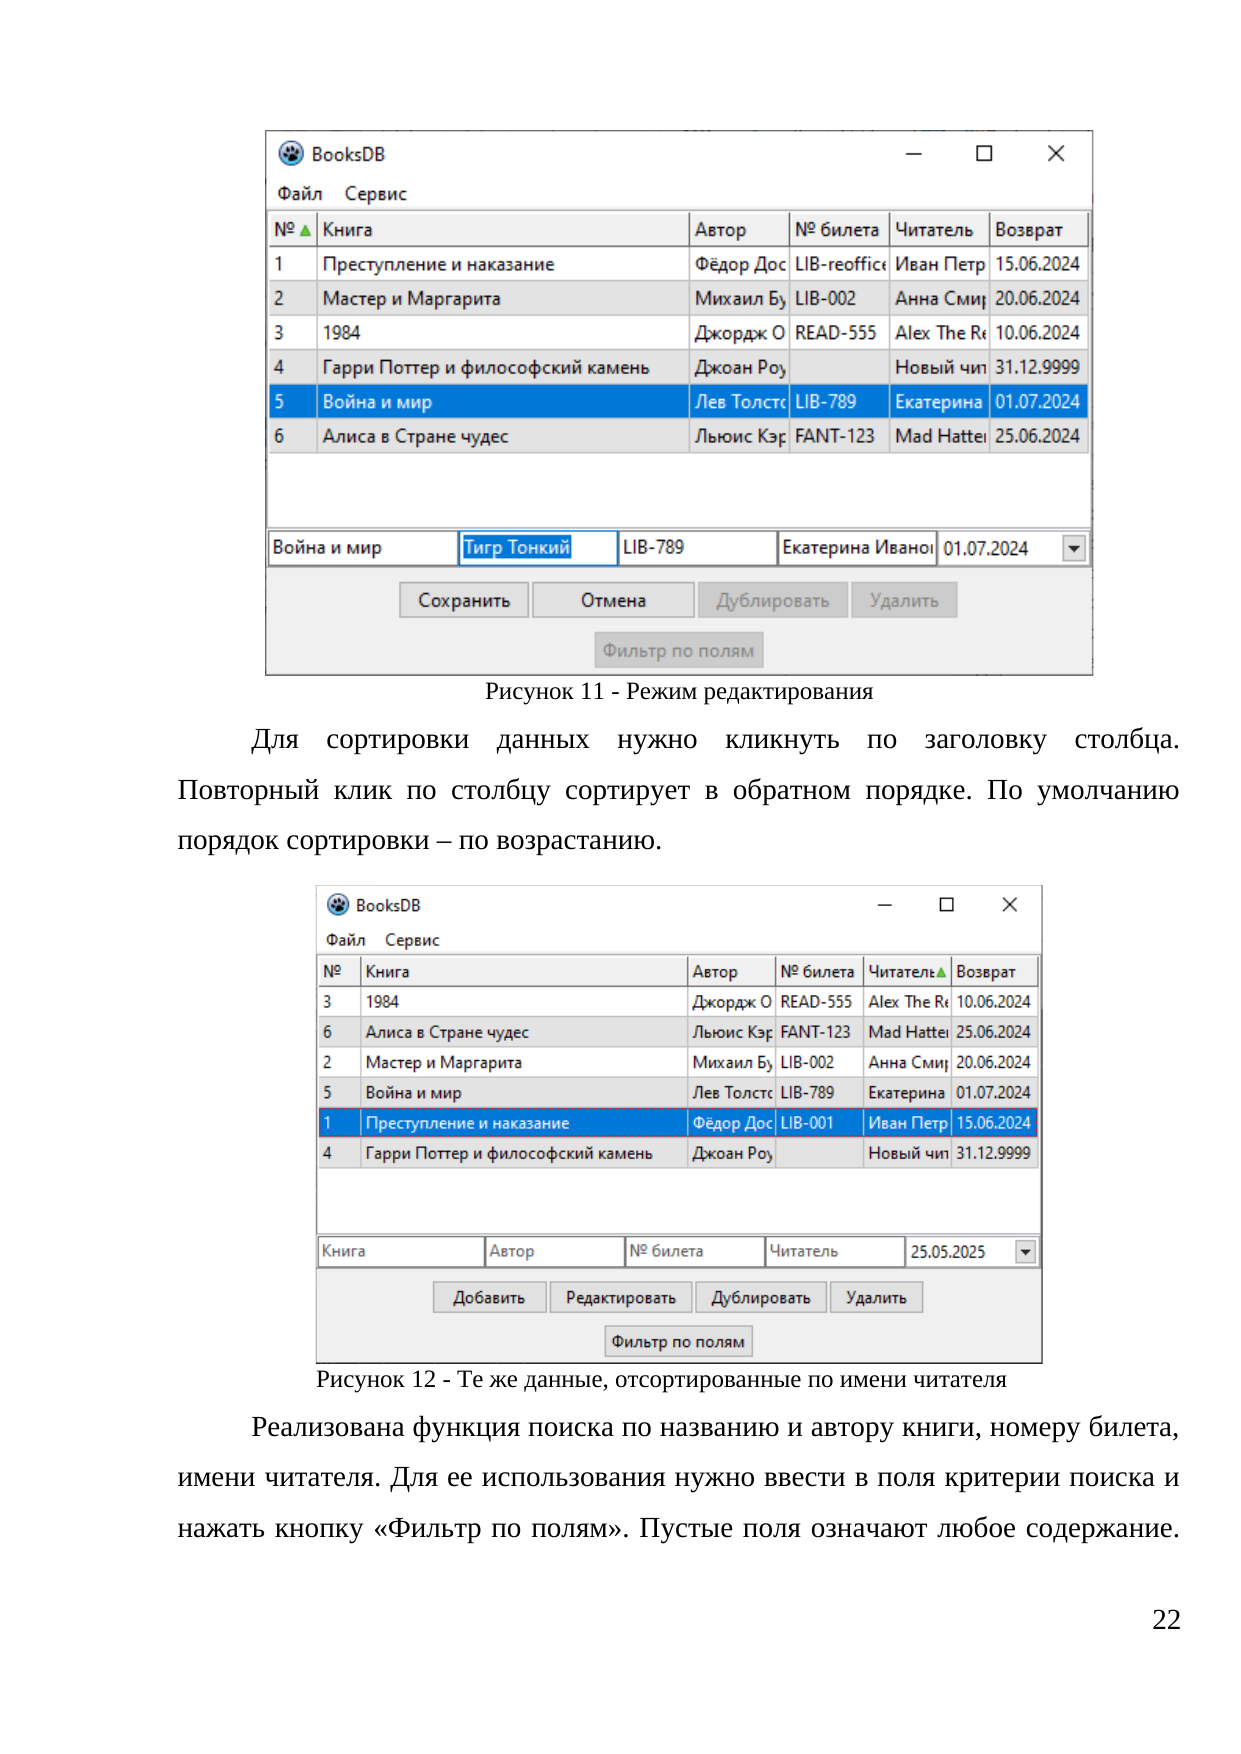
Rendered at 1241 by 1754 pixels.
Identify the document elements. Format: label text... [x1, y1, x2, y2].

picture [265, 130, 1094, 676]
text Реализована функция поиска по названию и автору книги, номеру билета, имени читателя. Для ее использования нужно ввести в поля критерии поиска и нажать кнопку «Фильтр по полям». Пустые поля означают любое содержание. [177, 872, 1181, 1543]
picture [315, 885, 1043, 1364]
text Рисунок 11 - Режим редактирования [265, 676, 1093, 705]
text Для сортировки данных нужно кликнуть по заголовку столбца. Повторный клик по столбцу сортирует в обратном порядке. По умолчанию порядок сортировки – по возрастанию. [177, 118, 1181, 856]
text Рисунок 12 - Те же данные, отсортированные по имени читателя [316, 1364, 1043, 1392]
